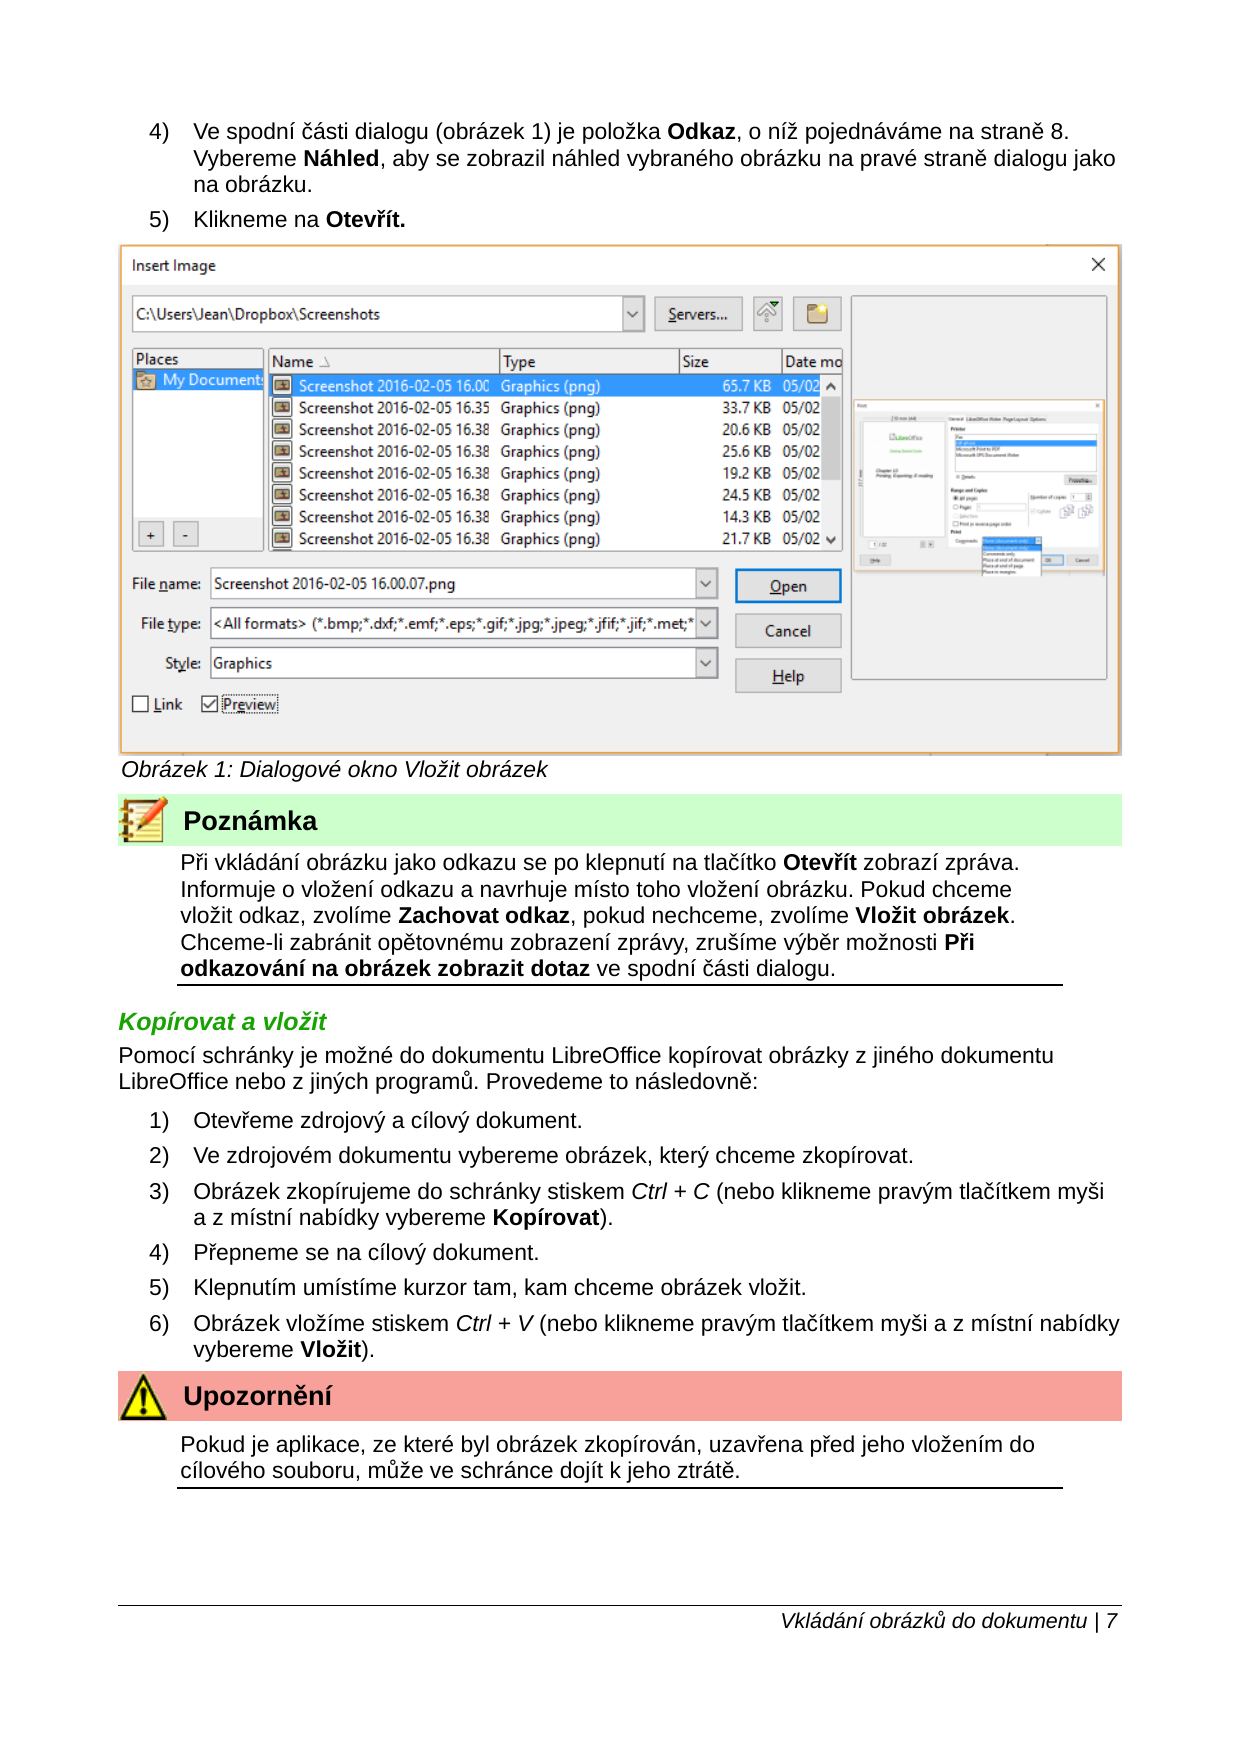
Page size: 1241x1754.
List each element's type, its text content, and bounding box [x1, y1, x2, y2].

picture [119, 1372, 167, 1420]
list Obrázek zkopírujeme do schránky stiskem Ctrl + C (nebo klikneme pravým tlačítkem myši a z místní nabídky vybereme Kopírovat). [169, 1178, 1122, 1230]
list Přepneme se na cílový dokument. [169, 1239, 1122, 1266]
subtitle Upozornění [118, 1371, 1122, 1421]
text Pokud je aplikace, ze které byl obrázek zkopírován, uzavřena před jeho vložením do cílového souboru, může ve schránce dojít k jeho ztrátě. [177, 1428, 1063, 1487]
list Klikneme na Otevřít. [169, 206, 1122, 232]
list Ve spodní části dialogu (obrázek 1) je položka Odkaz, o níž pojednáváme na straně 7. Vybereme Náhled, aby se zobrazil náhled vybraného obrázku na pravé straně dialogu jako na obrázku. [169, 118, 1122, 197]
list Obrázek vložíme stiskem Ctrl + V (nebo klikneme pravým tlačítkem myši a z místní nabídky vybereme Vložit). [169, 1309, 1122, 1362]
list Otevřeme zdrojový a cílový dokument. [169, 1107, 1122, 1133]
subtitle Poznámka [118, 794, 1122, 846]
text Při vkládání obrázku jako odkazu se po klepnutí na tlačítko Otevřít zobrazí zpráva. Informuje o vložení odkazu a navrhuje místo toho vložení obrázku. Pokud chceme vložit odkaz, zvolíme Zachovat odkaz, pokud nechceme, zvolíme Vložit obrázek. Chceme-li zabránit opětovnému zobrazení zprávy, zrušíme výběr možnosti Při odkazování na obrázek zobrazit dotaz ve spodní části dialogu. [177, 846, 1063, 984]
list Pomocí schránky je možné do dokumentu LibreOffice kopírovat obrázky z jiného dokumentu LibreOffice nebo z jiných programů. Provedeme to následovně: [118, 1042, 1122, 1095]
picture [119, 795, 170, 846]
list Ve zdrojovém dokumentu vybereme obrázek, který chceme zkopírovat. [169, 1142, 1122, 1169]
subtitle Kopírovat a vložit [118, 1007, 1122, 1036]
picture [118, 244, 1123, 756]
text Obrázek 1: Dialogové okno Vložit obrázek [121, 756, 1119, 782]
list Klepnutím umístíme kurzor tam, kam chceme obrázek vložit. [169, 1274, 1122, 1301]
